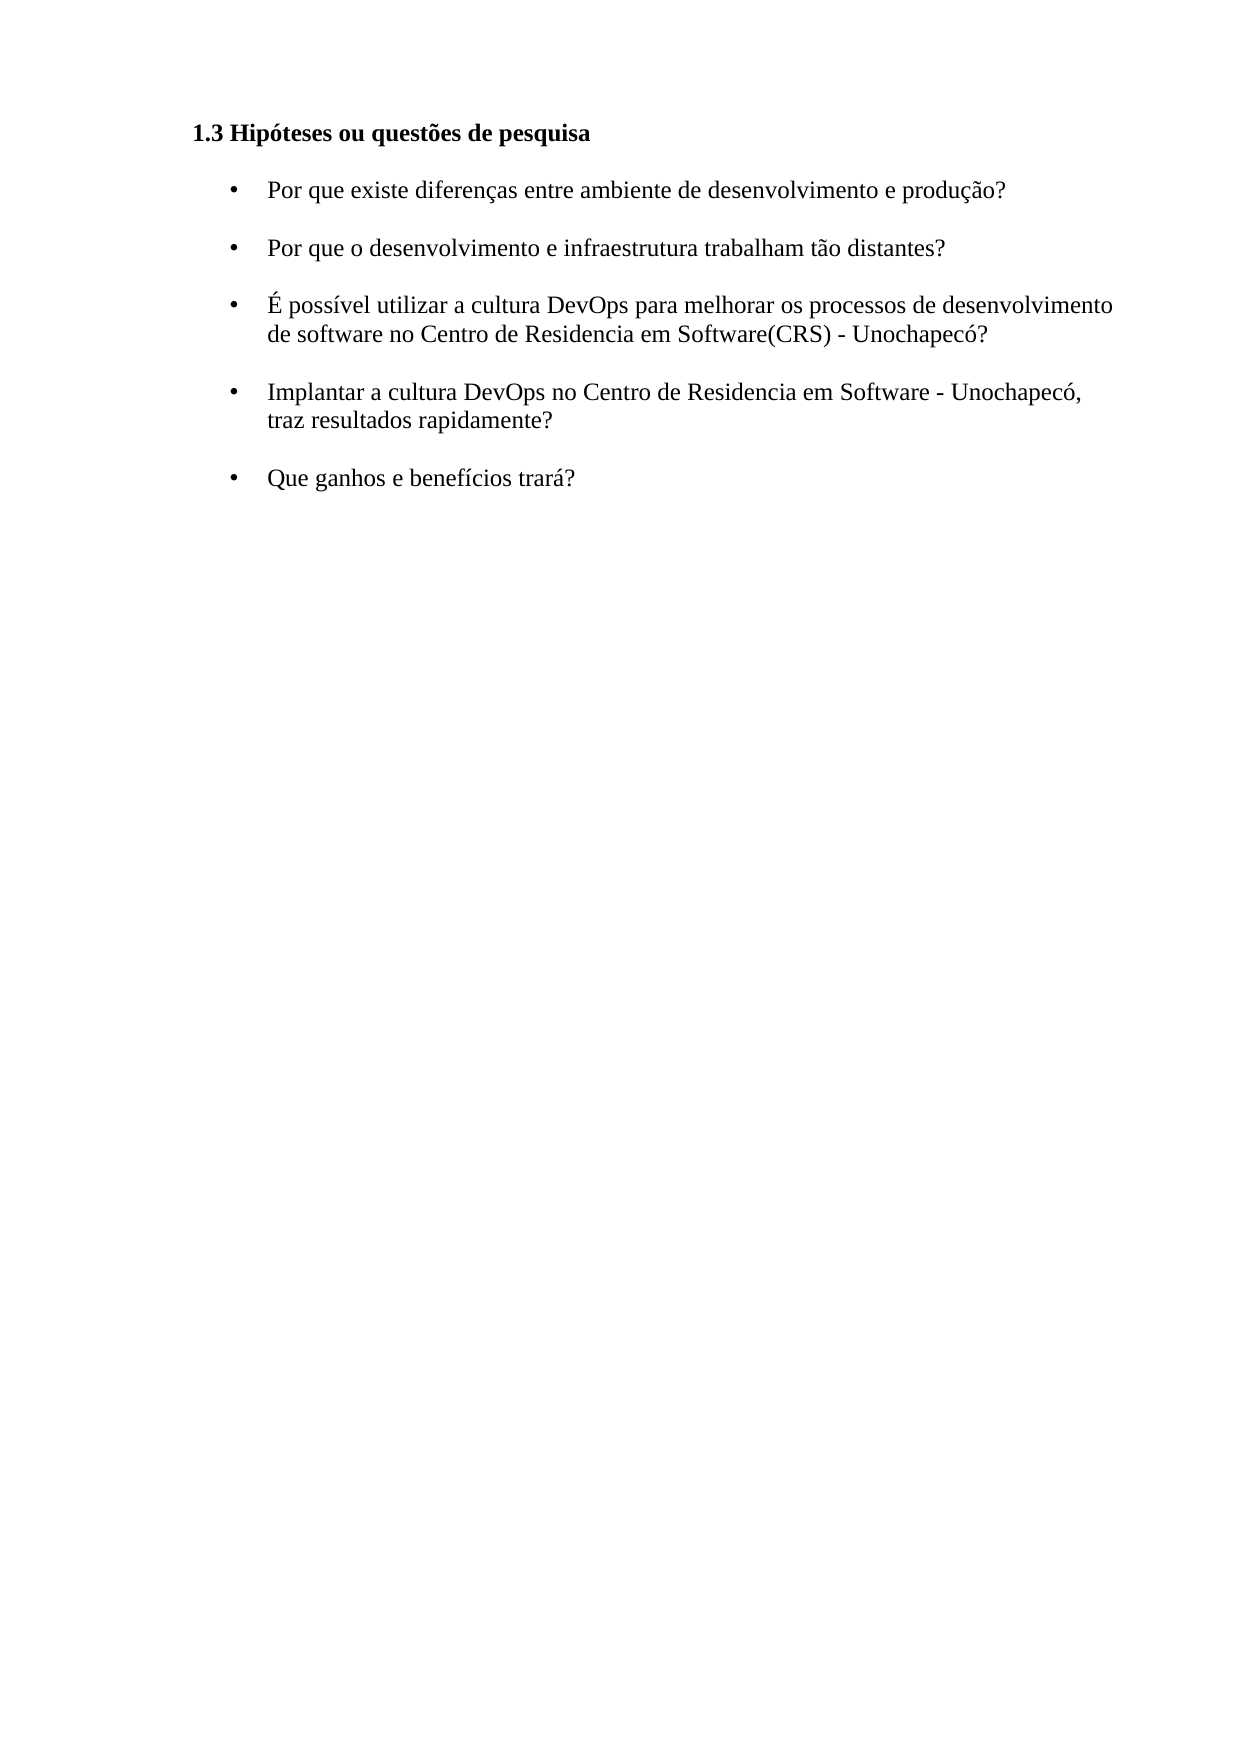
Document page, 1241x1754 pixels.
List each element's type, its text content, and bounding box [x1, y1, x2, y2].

list Implantar a cultura DevOps no Centro de Residencia em Software - Unochapecó, traz resultados rapidamente? [229, 377, 1122, 434]
text 1.3 Hipóteses ou questões de pesquisa [118, 118, 1122, 147]
list É possível utilizar a cultura DevOps para melhorar os processos de desenvolvimento de software no Centro de Residencia em Software(CRS) - Unochapecó? [229, 291, 1122, 348]
list Por que existe diferenças entre ambiente de desenvolvimento e produção? [229, 176, 1122, 204]
list Por que o desenvolvimento e infraestrutura trabalham tão distantes? [229, 233, 1122, 262]
list Que ganhos e benefícios trará? [229, 463, 1122, 492]
